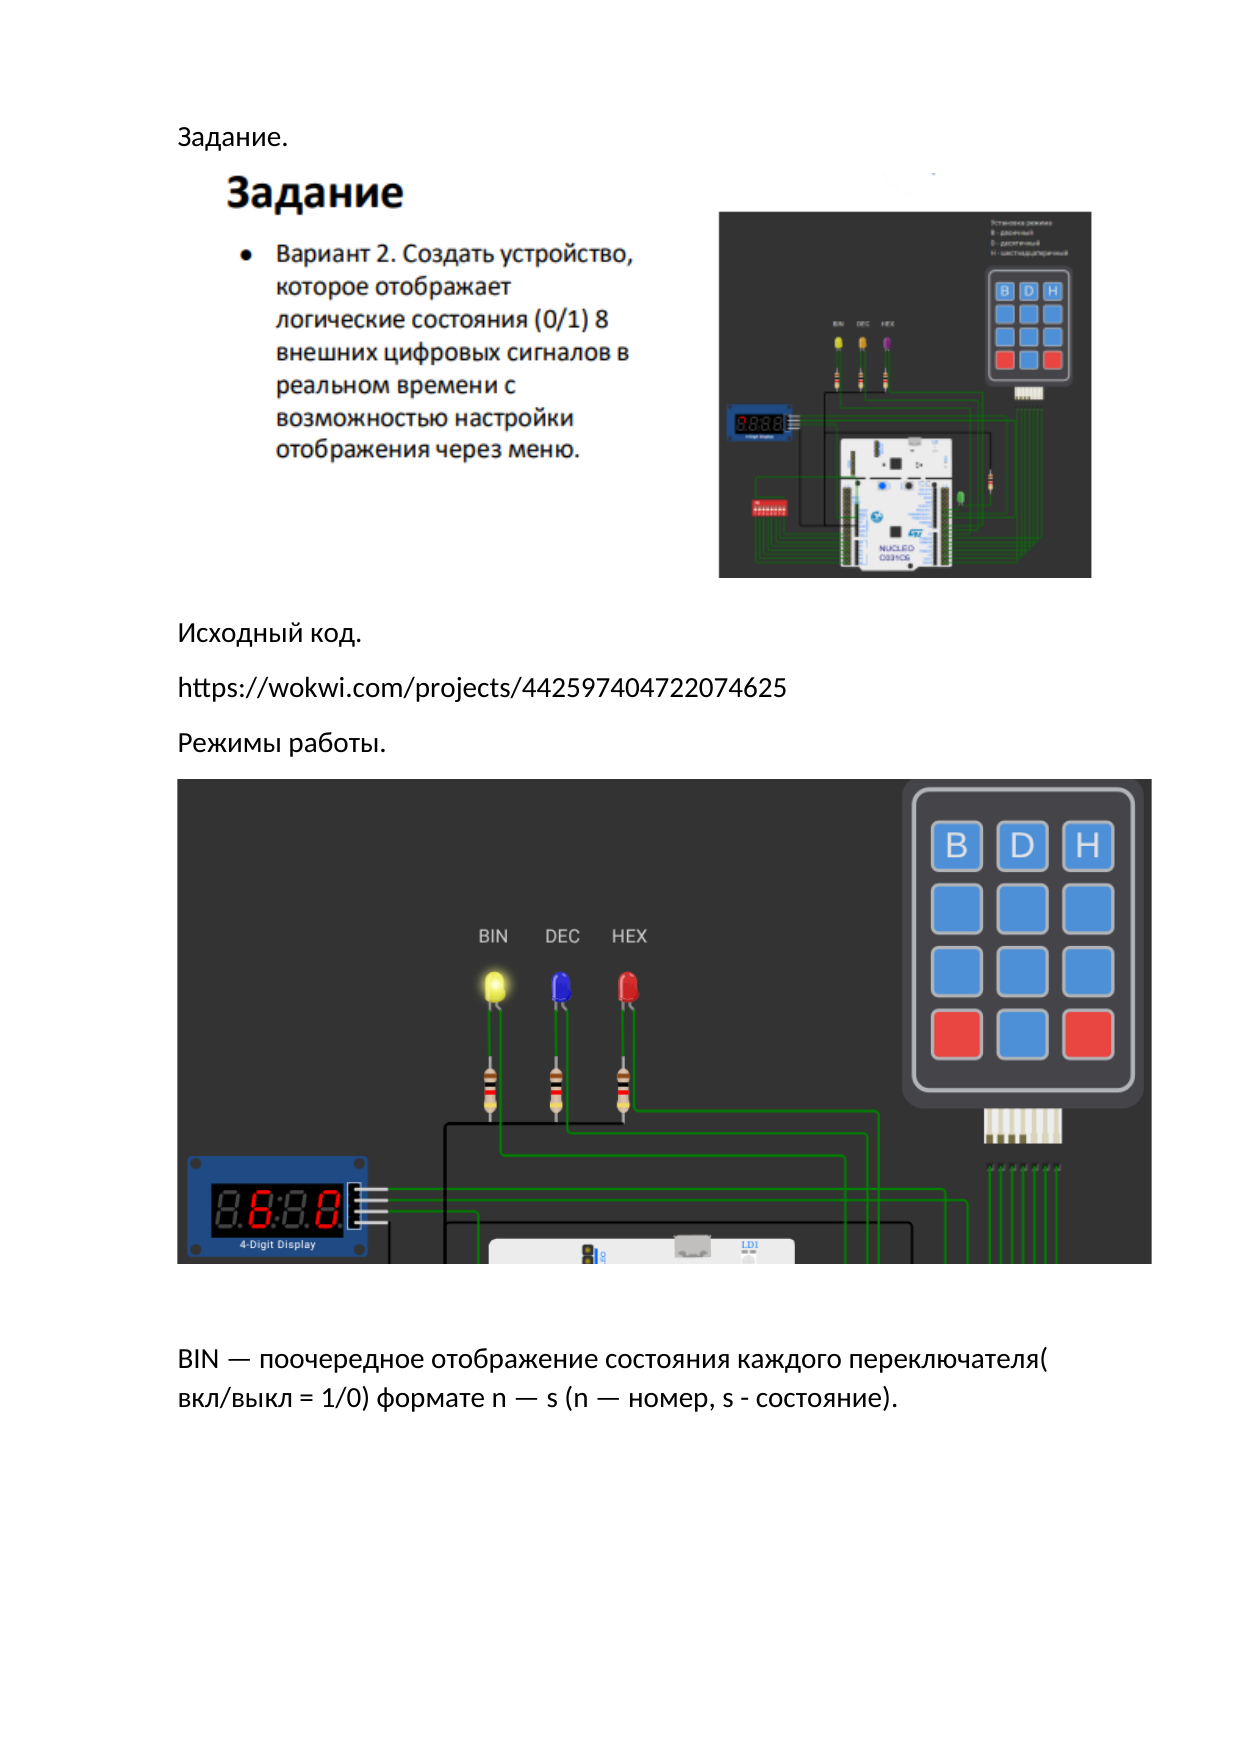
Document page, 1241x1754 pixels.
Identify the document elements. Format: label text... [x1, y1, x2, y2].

text Исходный код. [177, 614, 1152, 650]
text BIN — поочередное отображение состояния каждого переключателя( вкл/выкл = 1/0) формате n — s (n — номер, s - состояние). [177, 1341, 1152, 1414]
picture [177, 779, 1152, 1264]
picture [217, 173, 1112, 578]
text Задание. [177, 118, 1152, 154]
text Режимы работы. [177, 724, 1152, 760]
text https://wokwi.com/projects/442597404722074625 [177, 669, 1152, 705]
